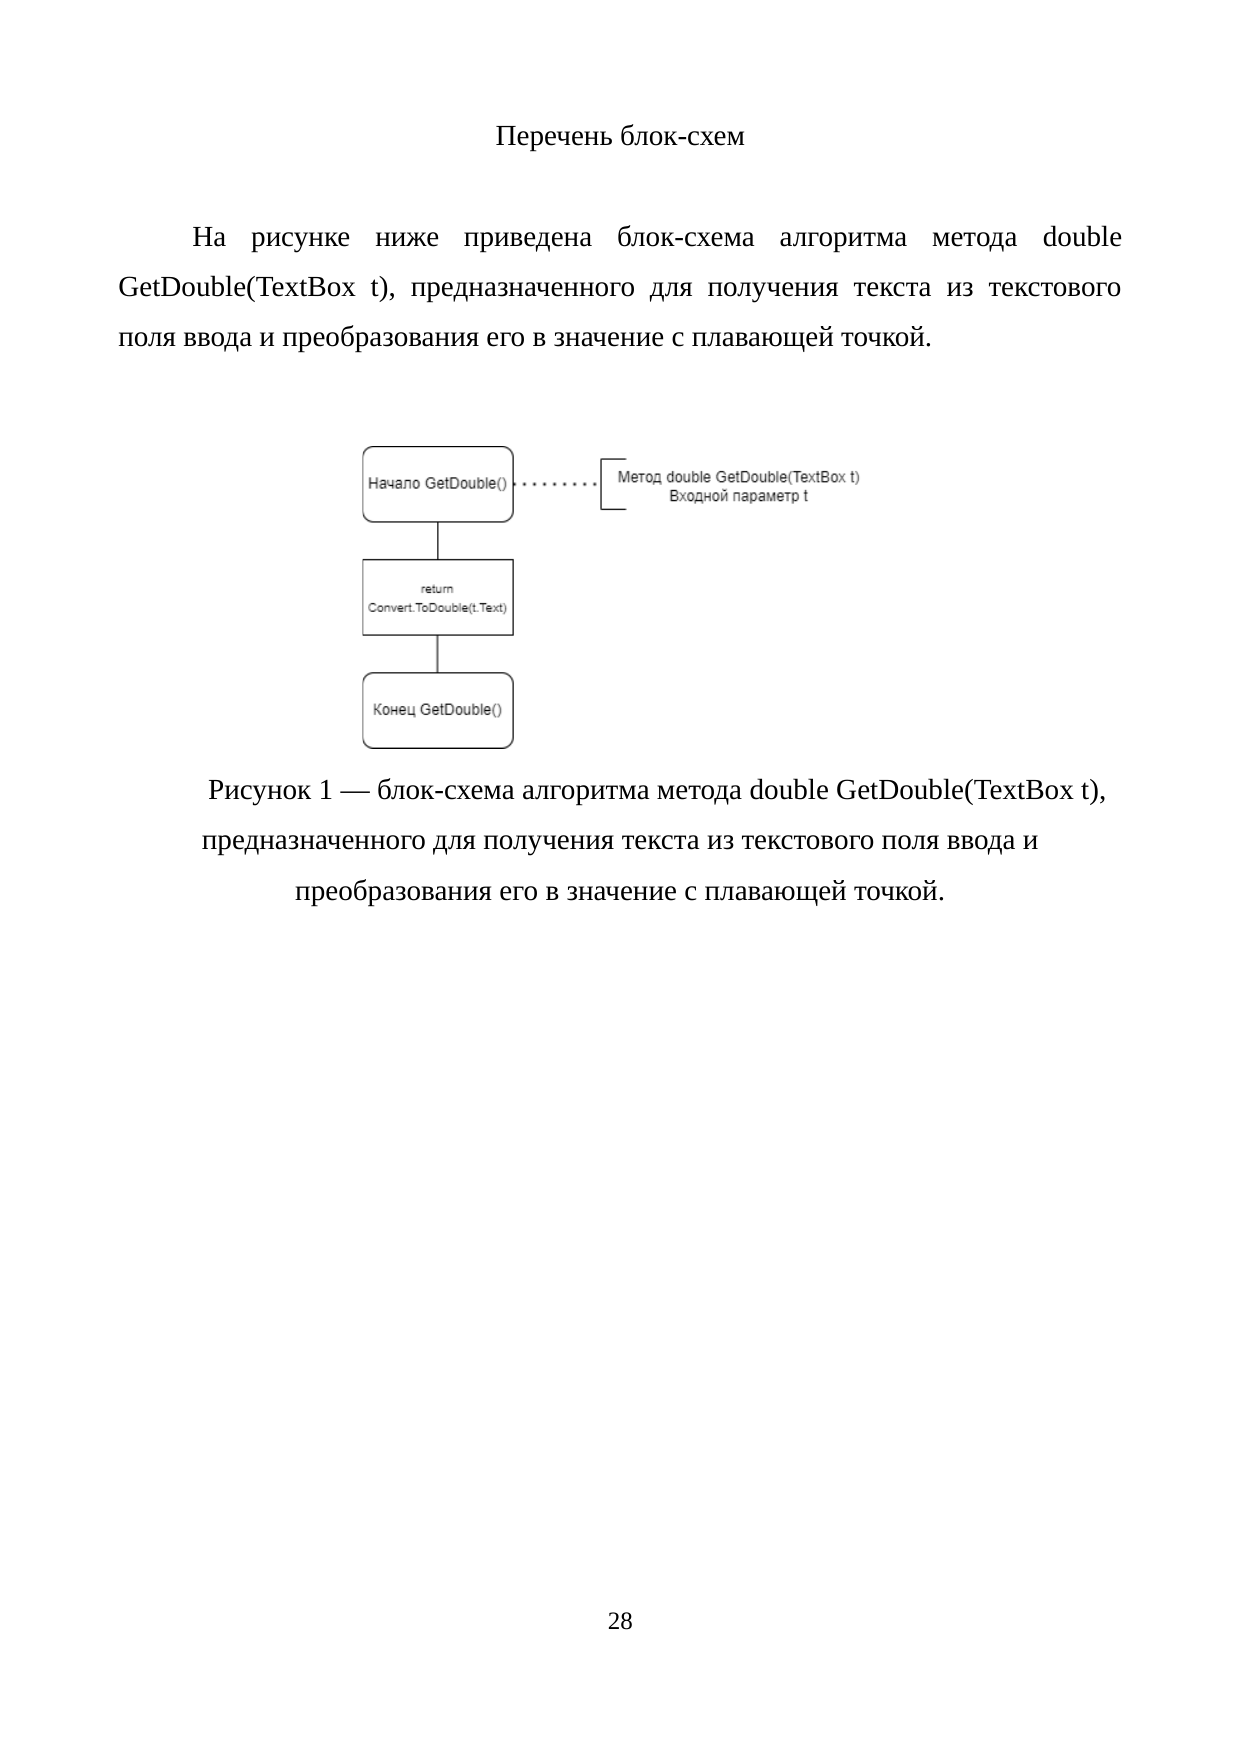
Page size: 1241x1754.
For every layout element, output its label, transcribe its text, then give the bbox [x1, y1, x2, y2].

text Рисунок 1 — блок-схема алгоритма метода double GetDouble(TextBox t), предназначенного для получения текста из текстового поля ввода и преобразования его в значение с плавающей точкой. [118, 772, 1122, 906]
picture [362, 446, 878, 749]
text Перечень блок-схем [118, 118, 1122, 152]
text На рисунке ниже приведена блок-схема алгоритма метода double GetDouble(TextBox t), предназначенного для получения текста из текстового поля ввода и преобразования его в значение с плавающей точкой. [118, 219, 1122, 353]
